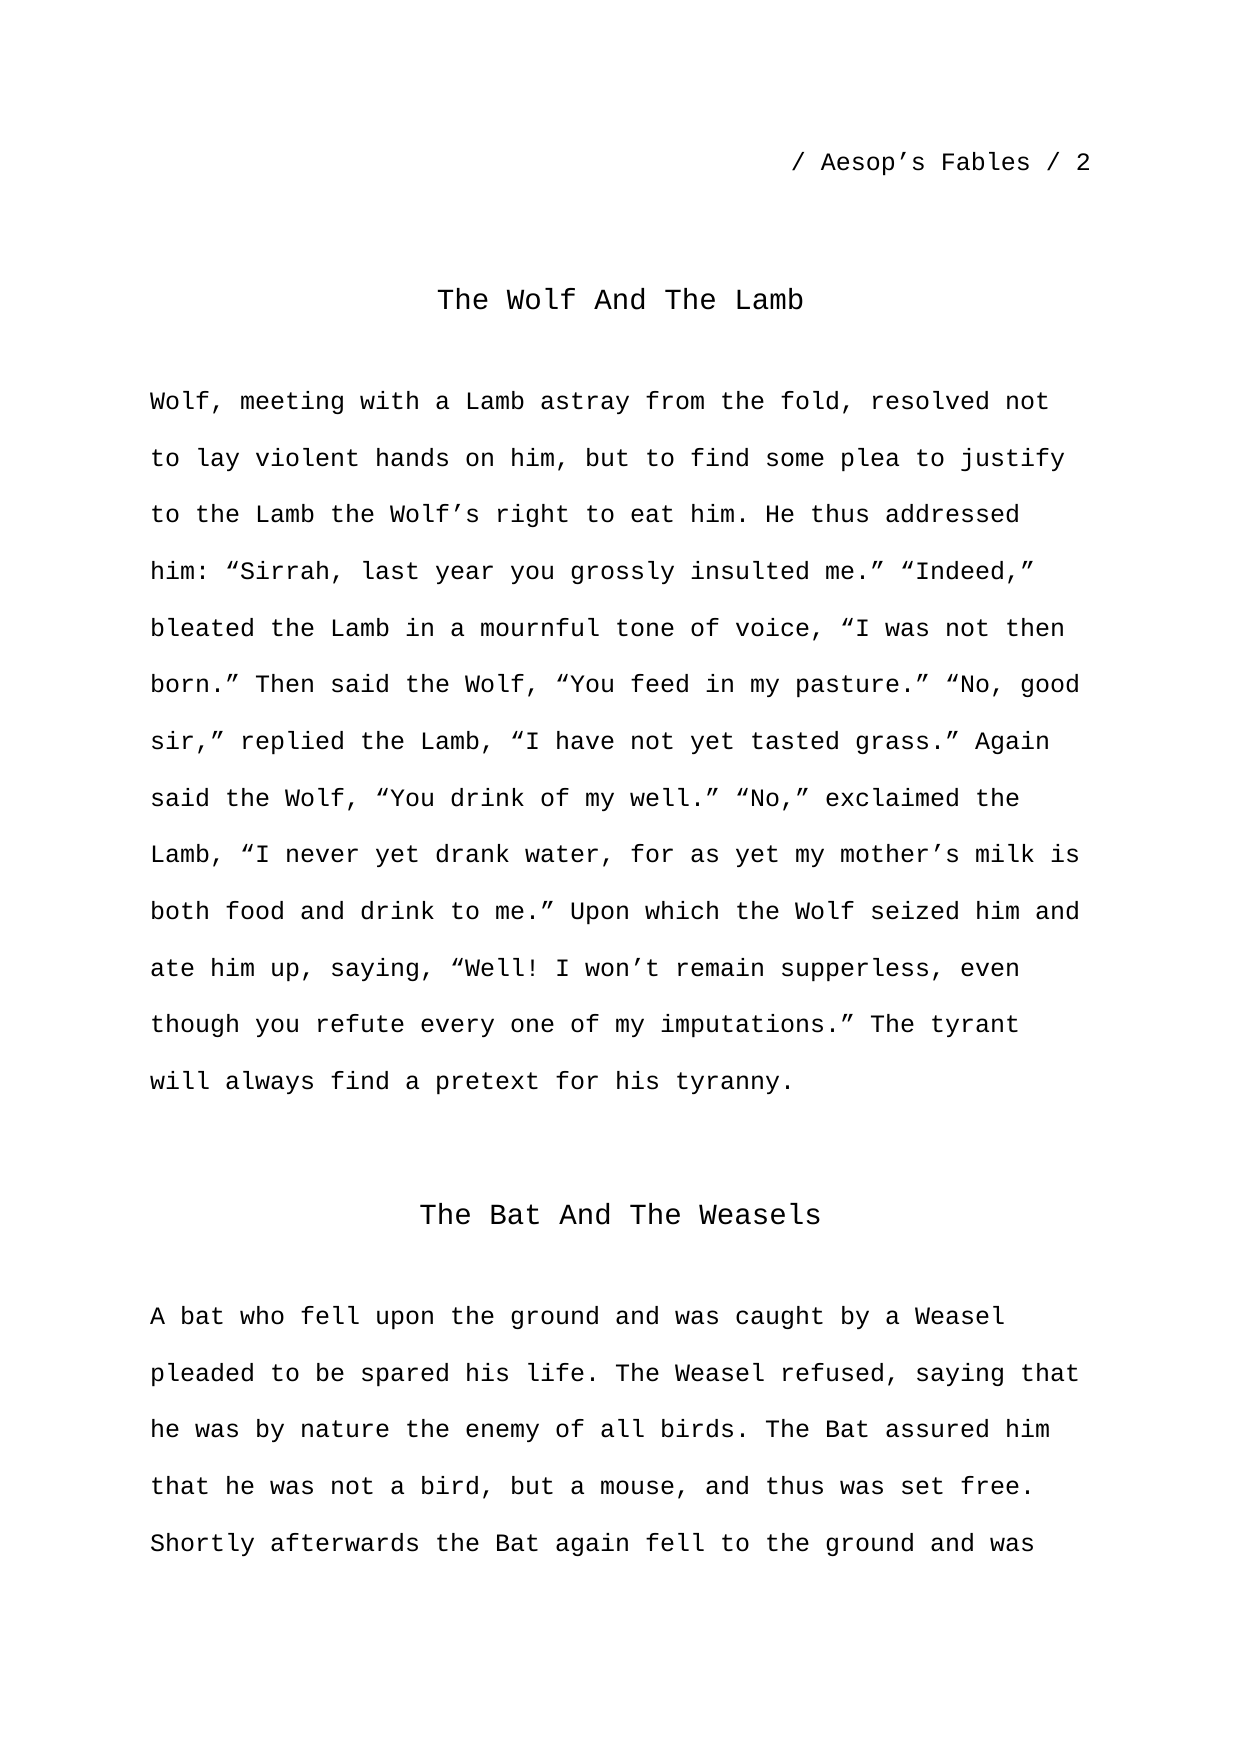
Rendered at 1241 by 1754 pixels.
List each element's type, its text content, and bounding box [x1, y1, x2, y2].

text A bat who fell upon the ground and was caught by a Weasel pleaded to be spared his life. The Weasel refused, saying that he was by nature the enemy of all birds. The Bat assured him that he was not a bird, but a mouse, and thus was set free. Shortly afterwards the Bat again fell to the ground and was [150, 1304, 1091, 1559]
subtitle The Bat And The Weasels [150, 1200, 1091, 1233]
text Wolf, meeting with a Lamb astray from the fold, resolved not to lay violent hands on him, but to find some plea to justify to the Lamb the Wolf’s right to eat him. He thus addressed him: “Sirrah, last year you grossly insulted me.” “Indeed,” bleated the Lamb in a mournful tone of voice, “I was not then born.” Then said the Wolf, “You feed in my pasture.” “No, good sir,” replied the Lamb, “I have not yet tasted grass.” Again said the Wolf, “You drink of my well.” “No,” exclaimed the Lamb, “I never yet drank water, for as yet my mother’s milk is both food and drink to me.” Upon which the Wolf seized him and ate him up, saying, “Well! I won’t remain supperless, even though you refute every one of my imputations.” The tyrant will always find a pretext for his tyranny. [150, 388, 1091, 1097]
subtitle The Wolf And The Lamb [150, 285, 1091, 318]
